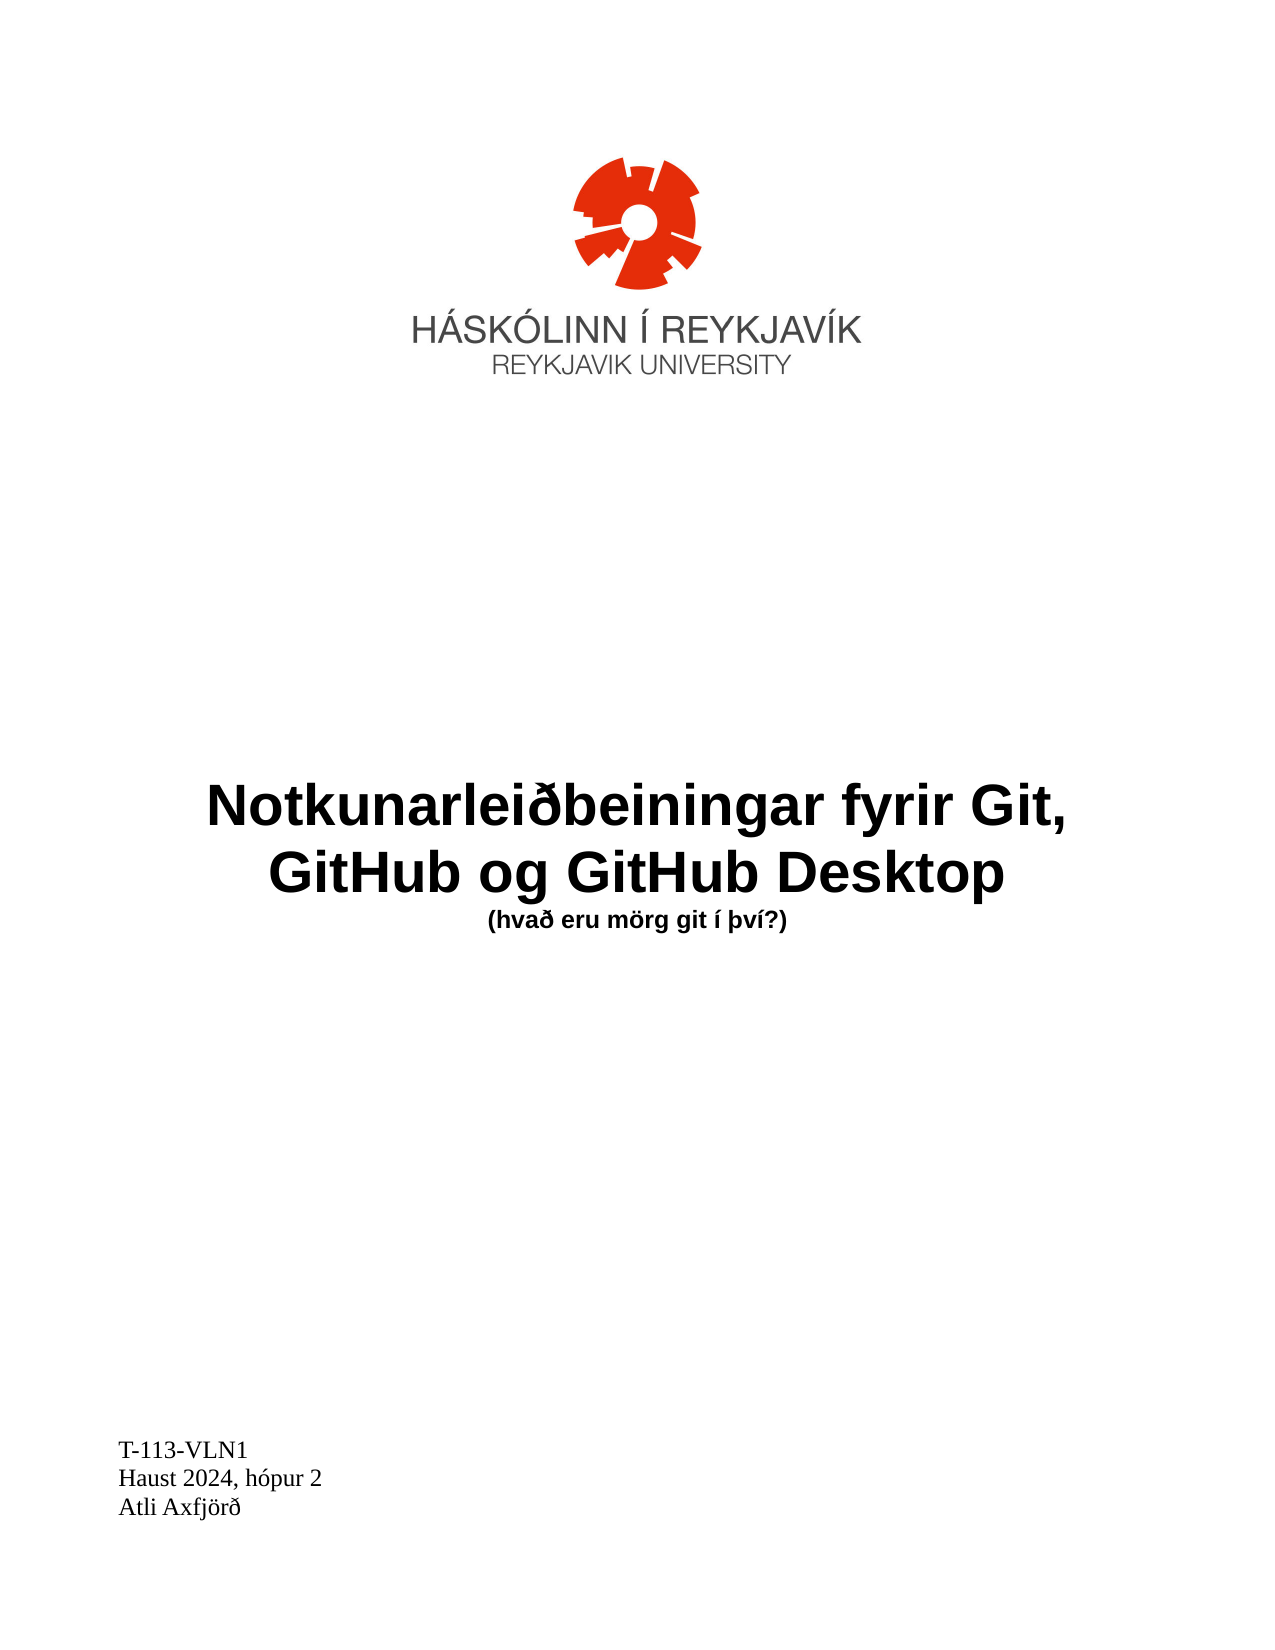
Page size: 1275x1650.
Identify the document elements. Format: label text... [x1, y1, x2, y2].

text Haust 2024, hópur 2 [118, 1463, 1157, 1492]
picture [371, 118, 904, 414]
text T-113-VLN1 [118, 1435, 1157, 1463]
text Atli Axfjörð [118, 1492, 1157, 1521]
title Notkunarleiðbeiningar fyrir Git, GitHub og GitHub Desktop (hvað eru mörg git í því?) [118, 771, 1157, 933]
